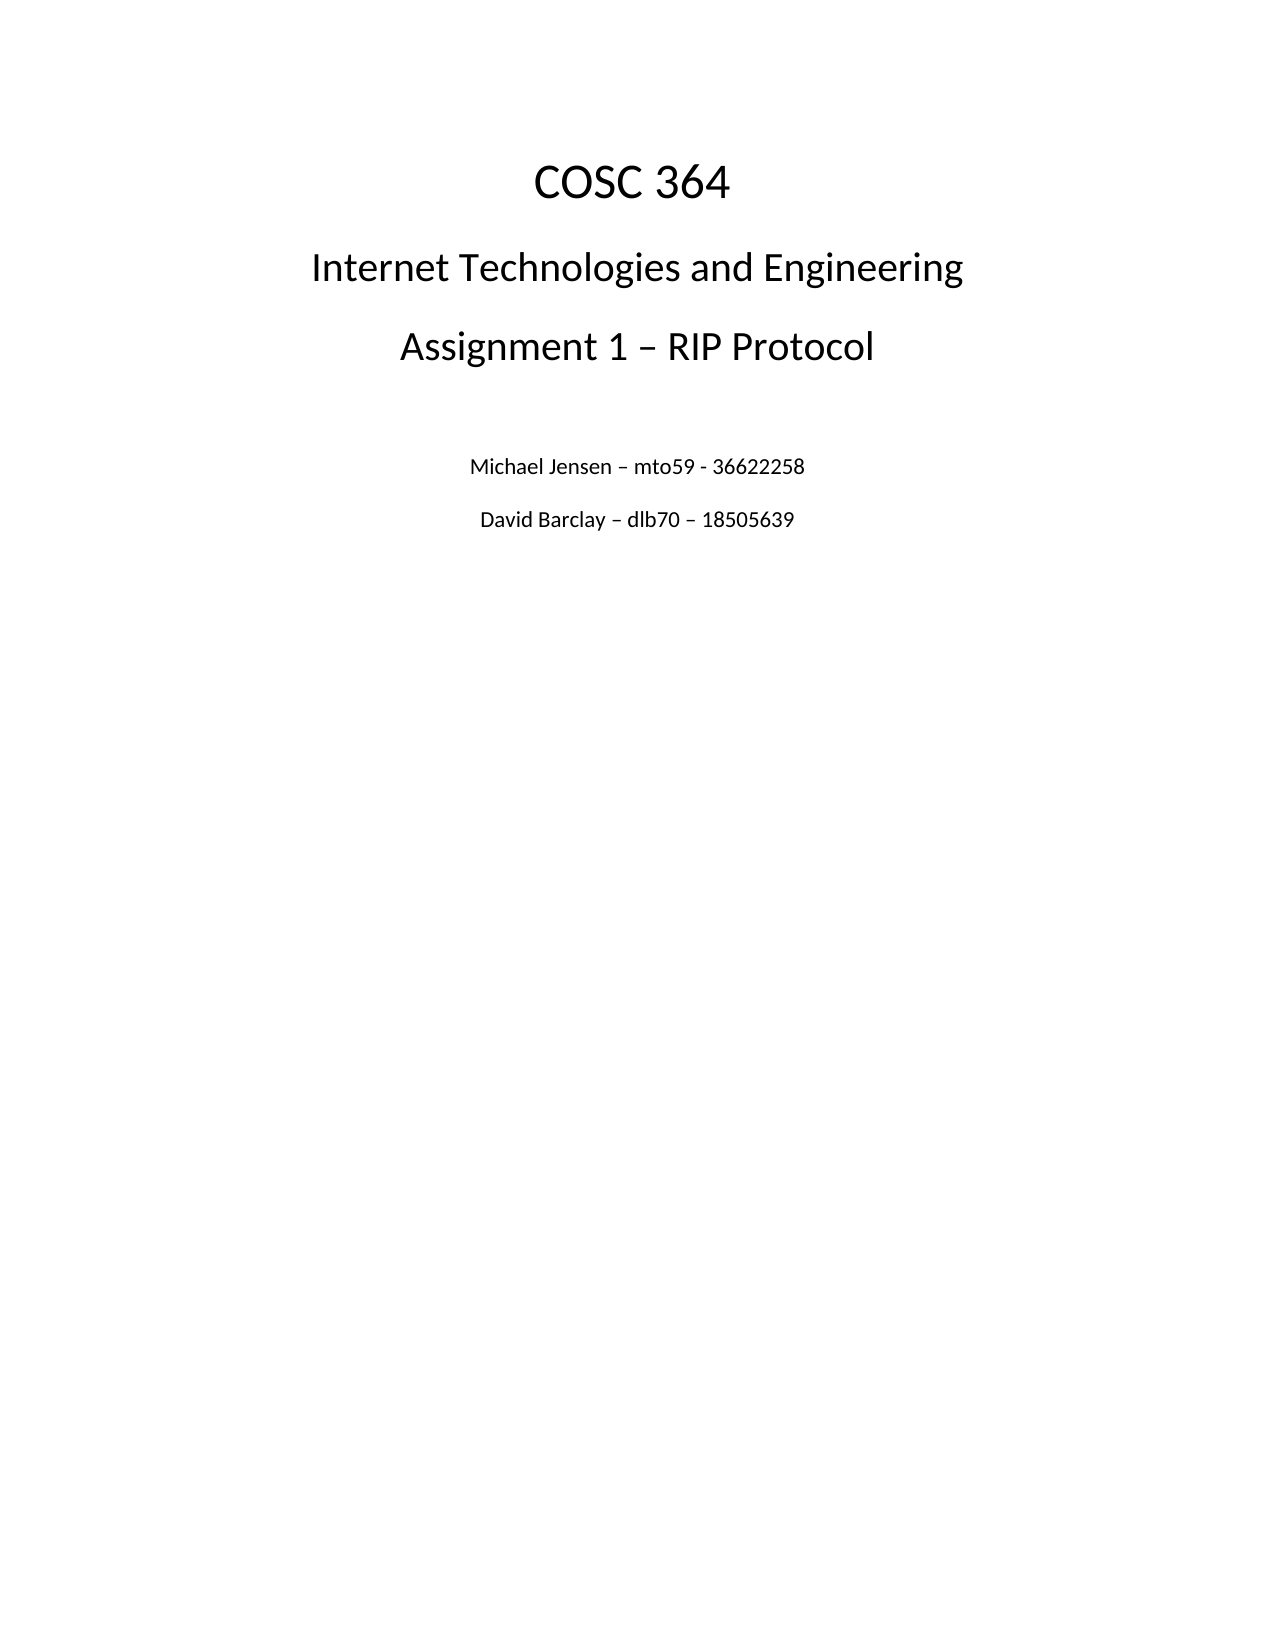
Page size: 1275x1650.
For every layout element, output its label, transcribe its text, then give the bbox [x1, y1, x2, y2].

text Assignment 1 – RIP Protocol [150, 320, 1125, 371]
text COSC 364 [150, 150, 1125, 211]
text Michael Jensen – mto59 - 36622258 [150, 452, 1125, 481]
text David Barclay – dlb70 – 18505639 [150, 506, 1125, 533]
text Internet Technologies and Engineering [150, 241, 1125, 292]
